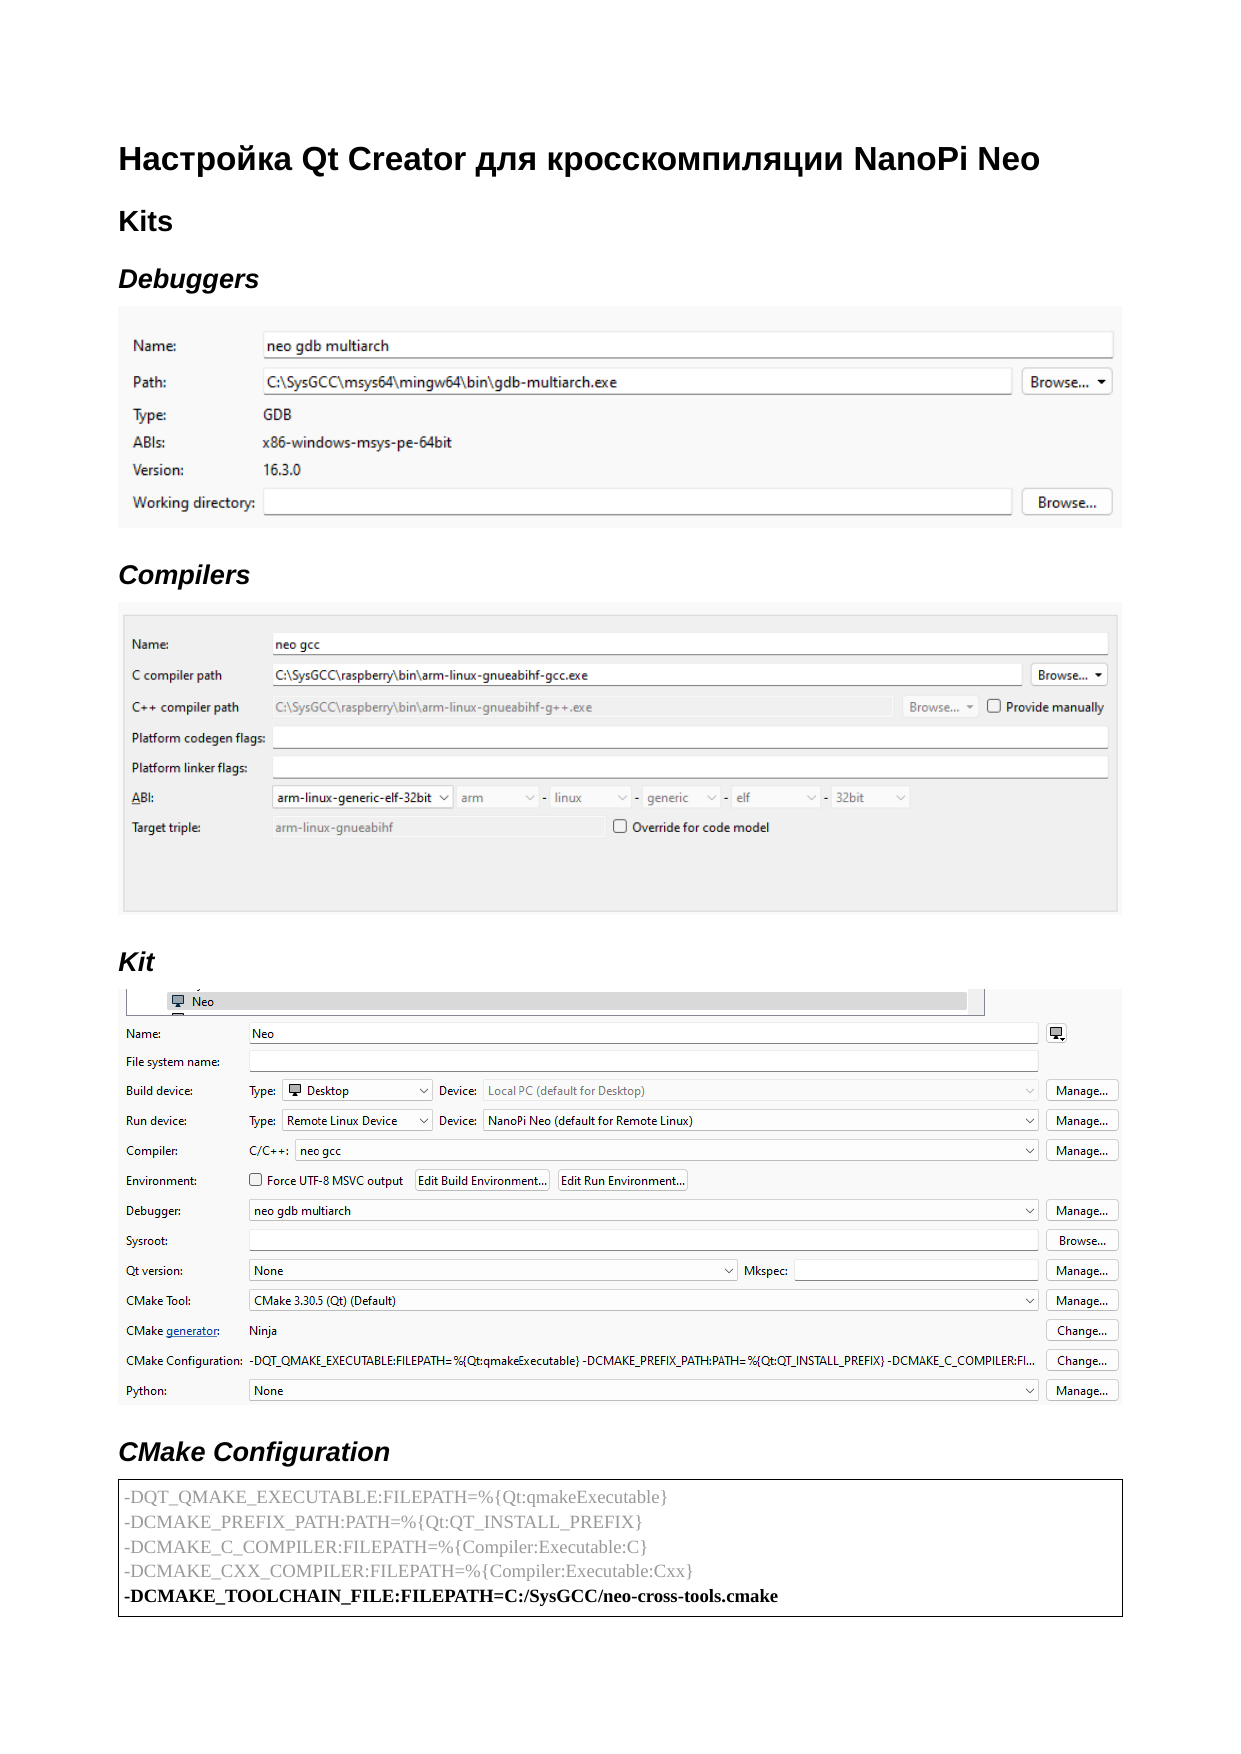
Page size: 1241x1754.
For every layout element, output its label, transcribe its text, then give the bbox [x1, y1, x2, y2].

picture [118, 306, 1123, 528]
subtitle Kit [118, 946, 1122, 977]
picture [118, 989, 1123, 1405]
table_header -DQT_QMAKE_EXECUTABLE:FILEPATH=%{Qt:qmakeExecutable} -DCMAKE_PREFIX_PATH:PATH=%{Qt:QT_INSTALL_PREFIX} -DCMAKE_C_COMPILER:FILEPATH=%{Compiler:Executable:C} -DCMAKE_CXX_COMPILER:FILEPATH=%{Compiler:Executable:Cxx} -DCMAKE_TOOLCHAIN_FILE:FILEPATH=C:/SysGCC/neo-cross-tools.cmake [119, 1480, 1122, 1616]
subtitle Kits [118, 204, 1122, 238]
subtitle Debuggers [118, 263, 1122, 294]
subtitle Настройка Qt Creator для кросскомпиляции NanoPi Neo [118, 139, 1122, 177]
subtitle CMake Configuration [118, 1436, 1122, 1467]
picture [118, 602, 1123, 915]
subtitle Compilers [118, 559, 1122, 590]
